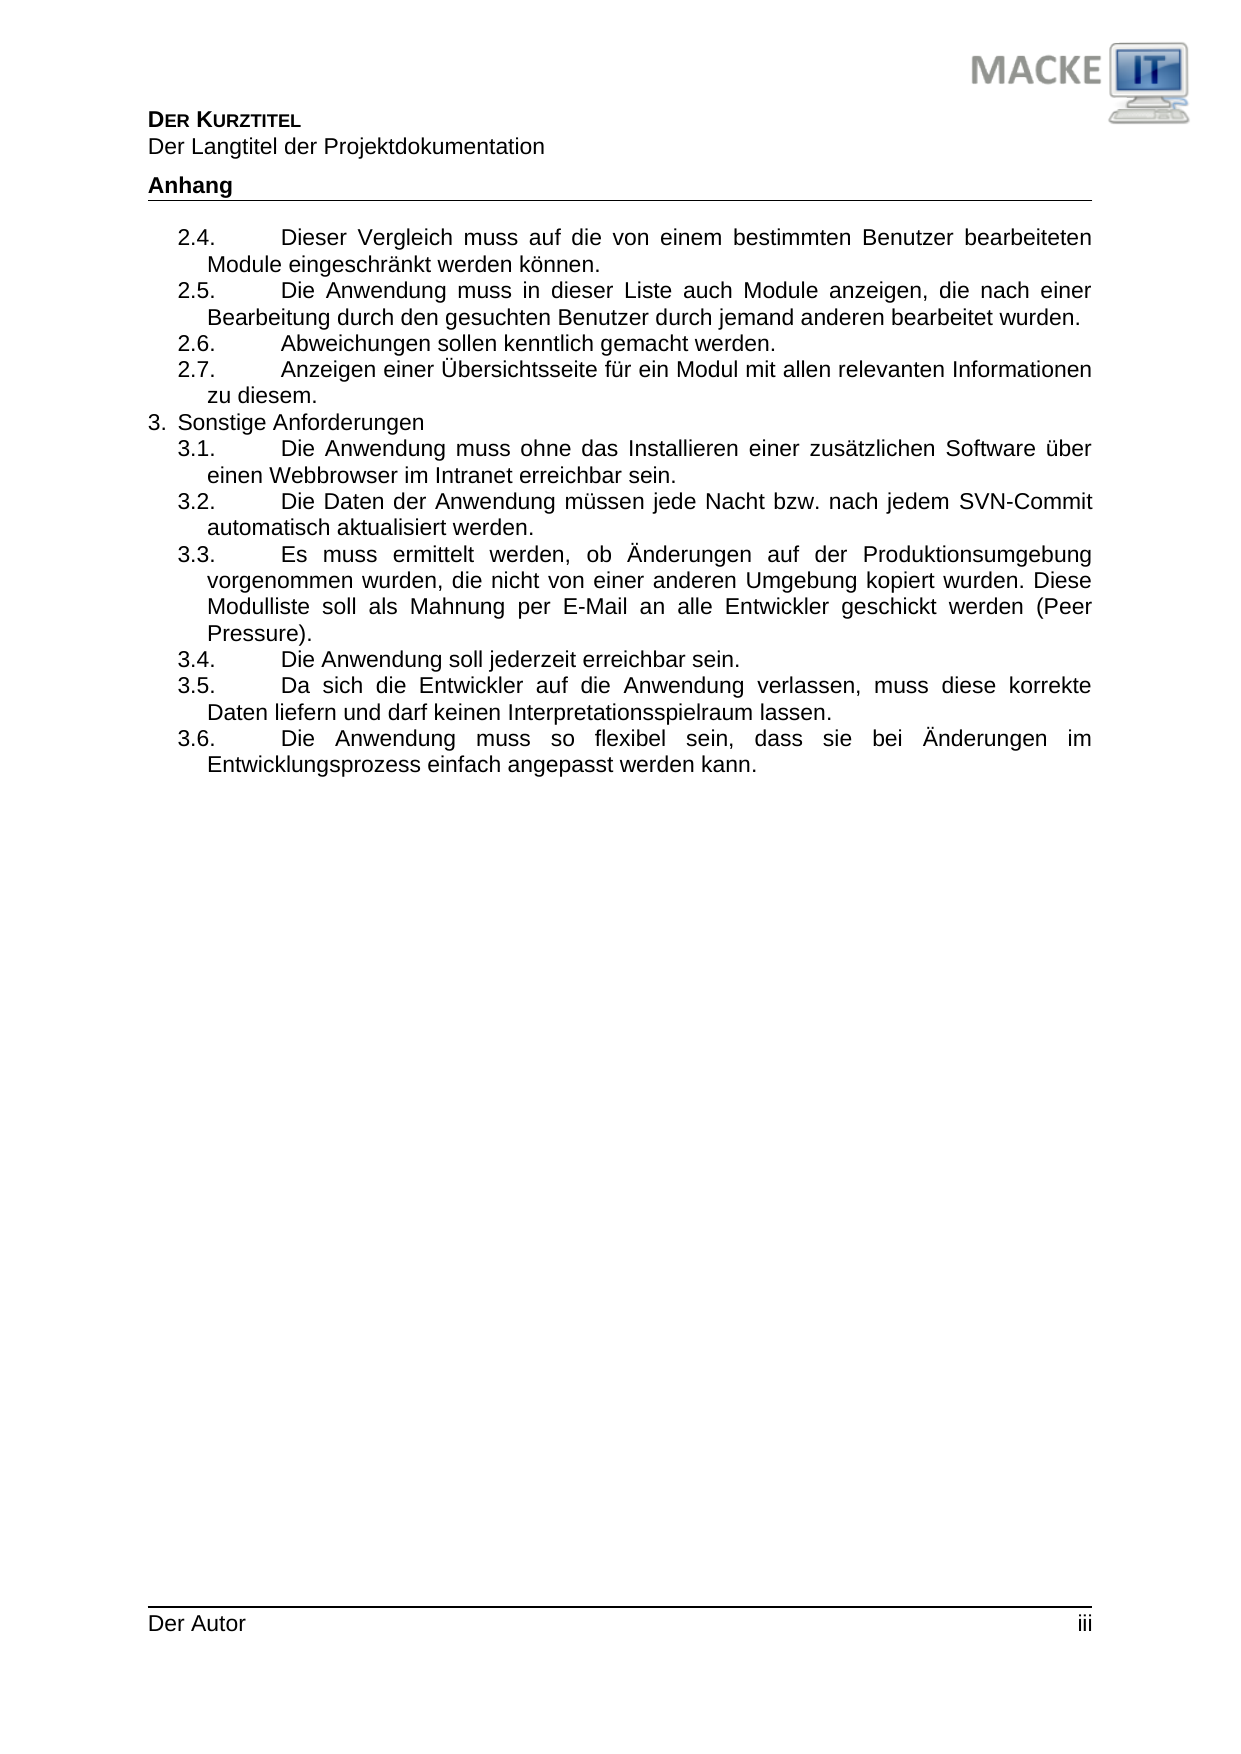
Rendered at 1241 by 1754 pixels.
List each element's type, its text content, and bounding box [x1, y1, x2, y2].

list Die Anwendung soll jederzeit erreichbar sein. [177, 646, 1092, 672]
picture [959, 29, 1197, 131]
list Die Anwendung muss ohne das Installieren einer zusätzlichen Software über einen Webbrowser im Intranet erreichbar sein. [177, 435, 1092, 488]
list Abweichungen sollen kenntlich gemacht werden. [177, 330, 1092, 356]
list Es muss ermittelt werden, ob Änderungen auf der Produktionsumgebung vorgenommen wurden, die nicht von einer anderen Umgebung kopiert wurden. Diese Modulliste soll als Mahnung per E-Mail an alle Entwickler geschickt werden (Peer Pressure). [177, 541, 1092, 646]
list Dieser Vergleich muss auf die von einem bestimmten Benutzer bearbeiteten Module eingeschränkt werden können. [177, 224, 1092, 277]
list Da sich die Entwickler auf die Anwendung verlassen, muss diese korrekte Daten liefern und darf keinen Interpretationsspielraum lassen. [177, 672, 1092, 725]
list Die Anwendung muss in dieser Liste auch Module anzeigen, die nach einer Bearbeitung durch den gesuchten Benutzer durch jemand anderen bearbeitet wurden. [177, 277, 1092, 330]
list Die Anwendung muss so flexibel sein, dass sie bei Änderungen im Entwicklungsprozess einfach angepasst werden kann. [177, 725, 1092, 778]
list Die Daten der Anwendung müssen jede Nacht bzw. nach jedem SVN-Commit automatisch aktualisiert werden. [177, 488, 1092, 541]
list Anzeigen einer Übersichtsseite für ein Modul mit allen relevanten Informationen zu diesem. [177, 356, 1092, 409]
list Sonstige Anforderungen [148, 409, 1092, 435]
